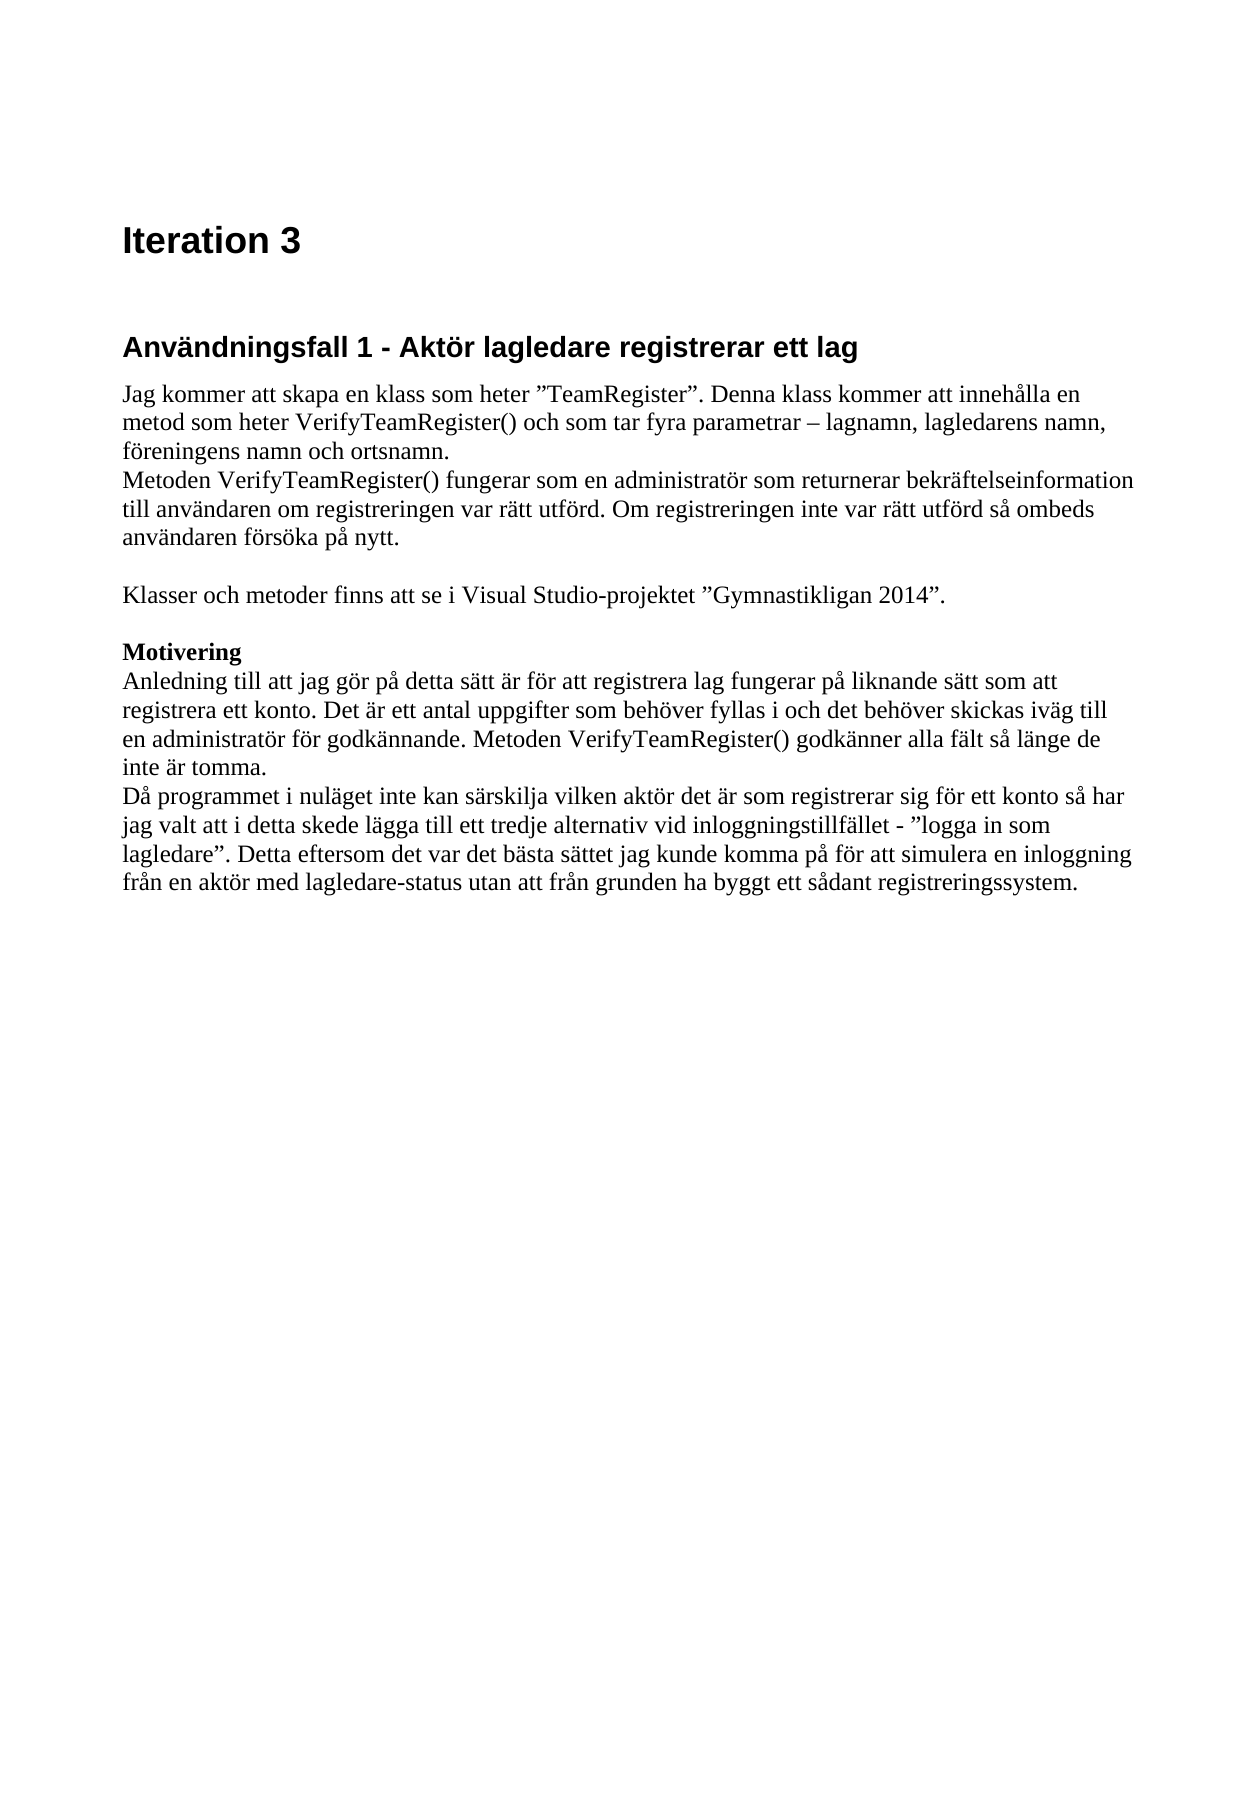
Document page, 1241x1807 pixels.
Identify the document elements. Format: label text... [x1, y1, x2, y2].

subtitle Iteration 3 [122, 218, 1136, 261]
text Motivering [122, 637, 1136, 666]
text Då programmet i nuläget inte kan särskilja vilken aktör det är som registrerar sig för ett konto så har jag valt att i detta skede lägga till ett tredje alternativ vid inloggningstillfället - ”logga in som lagledare”. Detta eftersom det var det bästa sättet jag kunde komma på för att simulera en inloggning från en aktör med lagledare-status utan att från grunden ha byggt ett sådant registreringssystem. [122, 781, 1136, 896]
text Klasser och metoder finns att se i Visual Studio-projektet ”Gymnastikligan 2014”. [122, 580, 1136, 609]
text Anledning till att jag gör på detta sätt är för att registrera lag fungerar på liknande sätt som att registrera ett konto. Det är ett antal uppgifter som behöver fyllas i och det behöver skickas iväg till en administratör för godkännande. Metoden VerifyTeamRegister() godkänner alla fält så länge de inte är tomma. [122, 666, 1136, 781]
subtitle Användningsfall 1 - Aktör lagledare registrerar ett lag [122, 330, 1136, 364]
text Jag kommer att skapa en klass som heter ”TeamRegister”. Denna klass kommer att innehålla en metod som heter VerifyTeamRegister() och som tar fyra parametrar – lagnamn, lagledarens namn, föreningens namn och ortsnamn. [122, 379, 1136, 465]
text Metoden VerifyTeamRegister() fungerar som en administratör som returnerar bekräftelseinformation till användaren om registreringen var rätt utförd. Om registreringen inte var rätt utförd så ombeds användaren försöka på nytt. [122, 465, 1136, 551]
